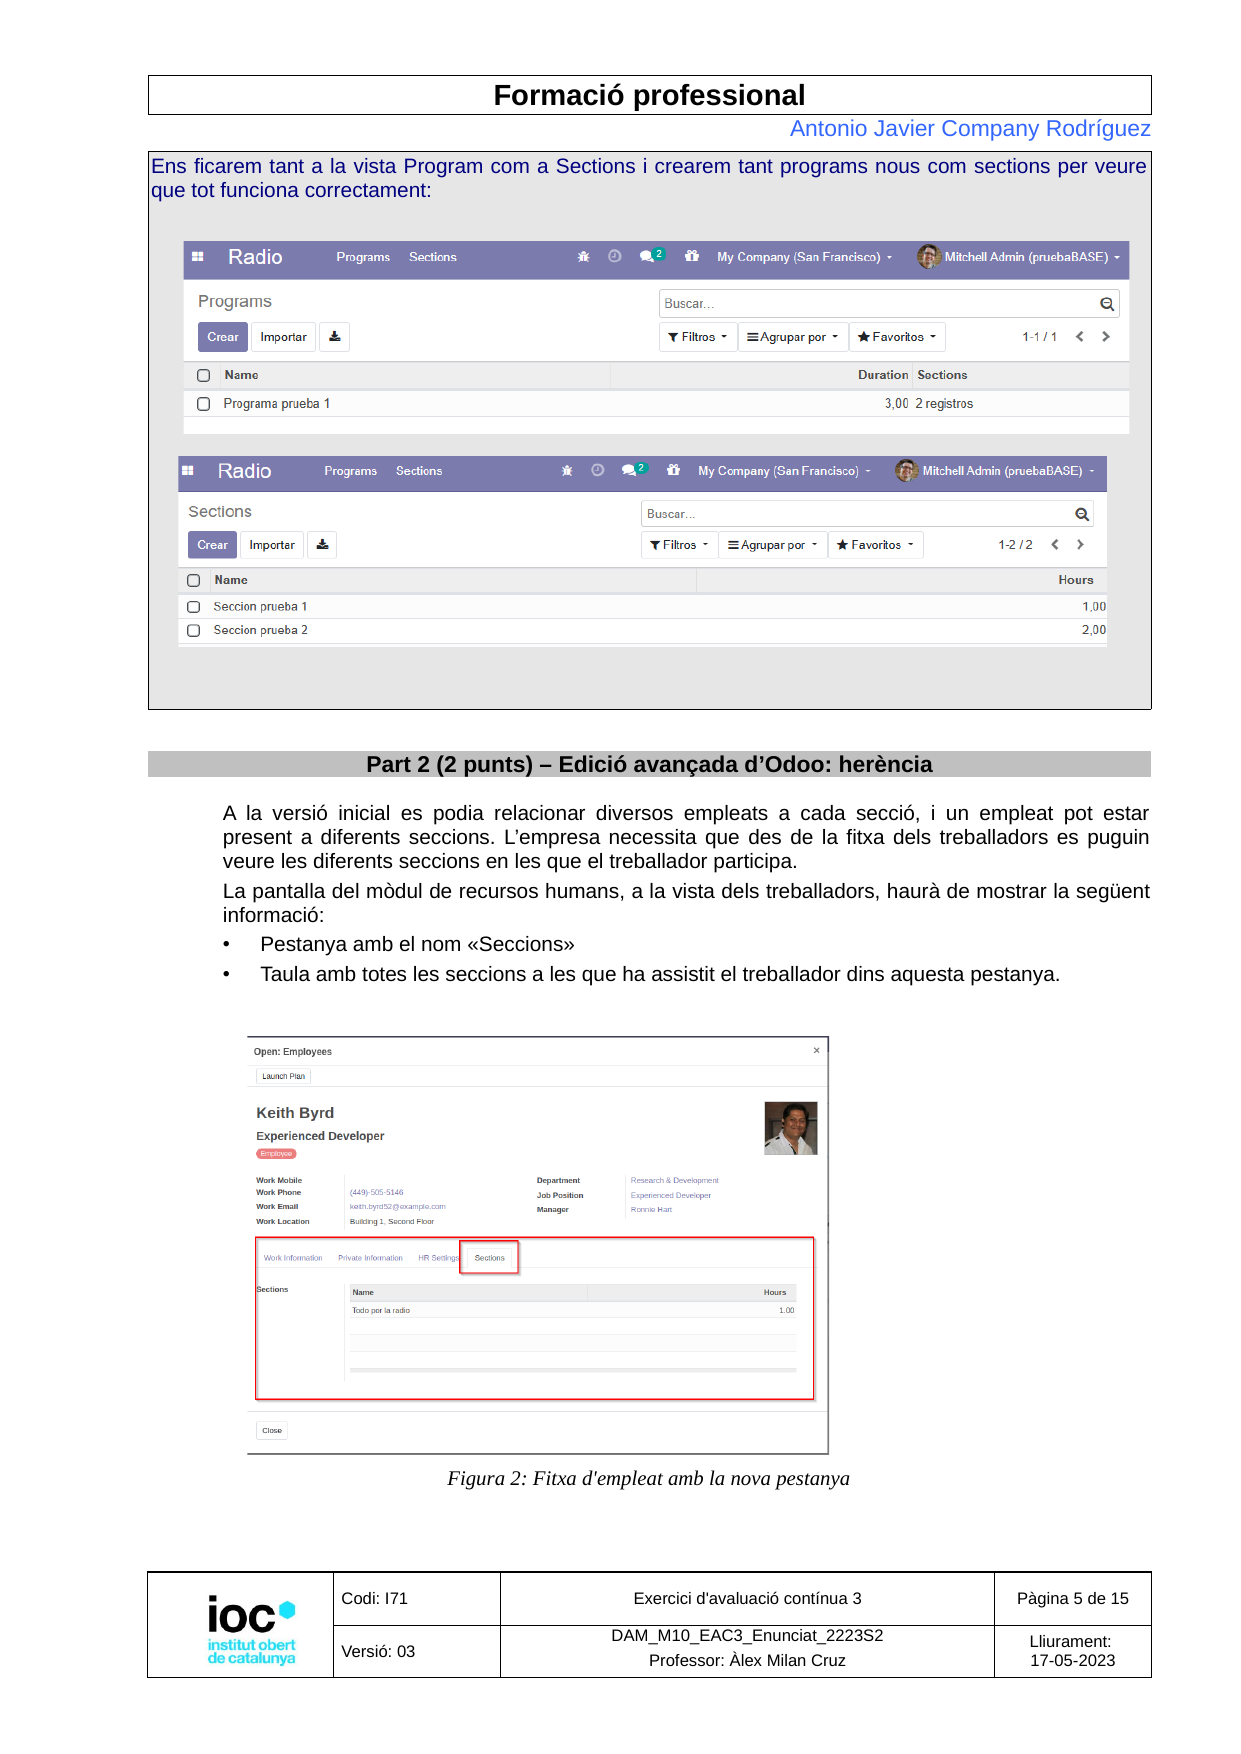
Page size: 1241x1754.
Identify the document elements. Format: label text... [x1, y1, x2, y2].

list La pantalla del mòdul de recursos humans, a la vista dels treballadors, haurà de mostrar la següent informació: [185, 878, 1151, 926]
picture [247, 1036, 830, 1455]
list Taula amb totes les seccions a les que ha assistit el treballador dins aquesta pestanya. [223, 962, 1151, 986]
list A la versió inicial es podia relacionar diversos empleats a cada secció, i un empleat pot estar present a diferents seccions. L’empresa necessita que des de la fitxa dels treballadors es puguin veure les diferents seccions en les que el treballador participa. [185, 801, 1151, 872]
text Ens ficarem tant a la vista Program com a Sections i crearem tant programs nous com sections per veure que tot funciona correctament: [149, 152, 1151, 199]
picture [195, 1581, 309, 1677]
text Part 2 (2 punts) – Edició avançada d’Odoo: herència [148, 751, 1151, 777]
picture [183, 241, 1130, 434]
text Figura 2: Fitxa d'empleat amb la nova pestanya [148, 1035, 1151, 1490]
picture [178, 456, 1107, 647]
list Pestanya amb el nom «Seccions» [223, 932, 1151, 956]
